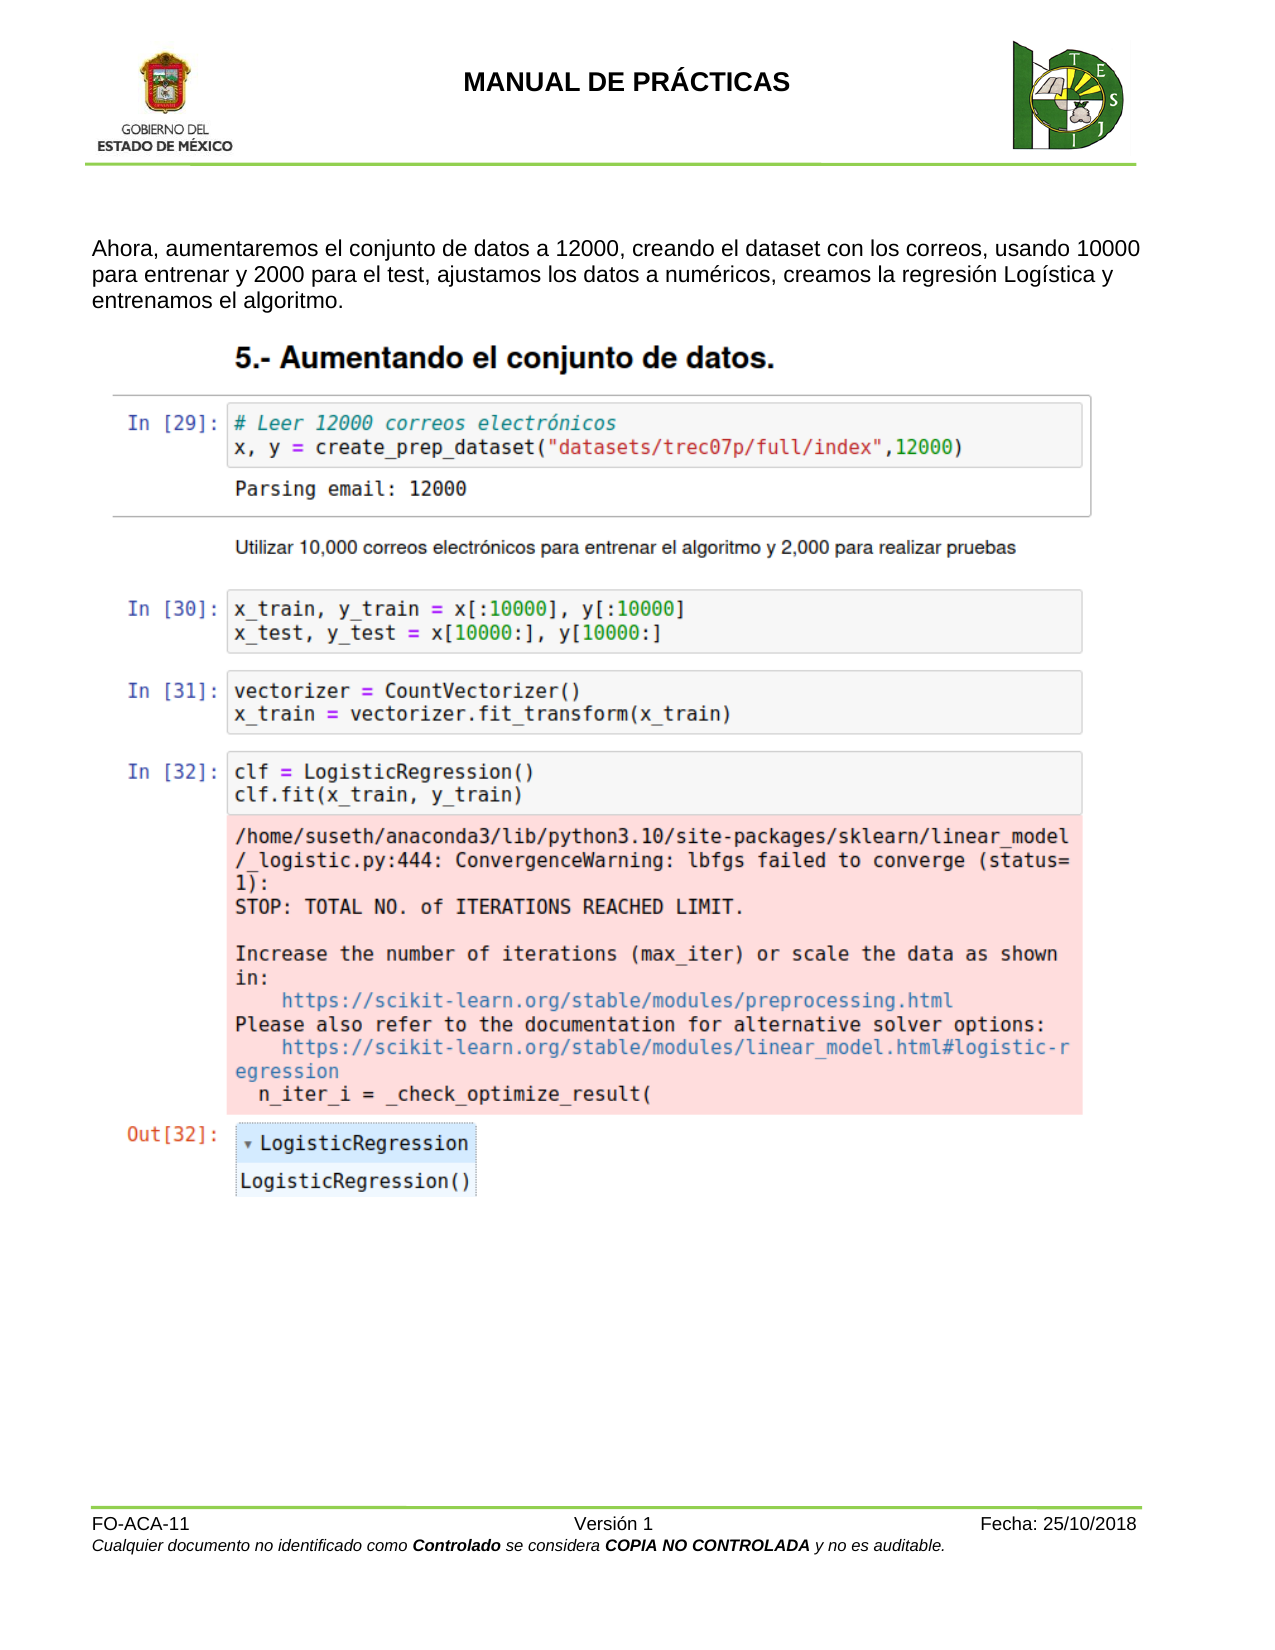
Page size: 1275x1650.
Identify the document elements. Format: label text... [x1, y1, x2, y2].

picture [1012, 40, 1130, 156]
text Ahora, aumentaremos el conjunto de datos a 12000, creando el dataset con los correos, usando 10000 para entrenar y 2000 para el test, ajustamos los datos a numéricos, creamos la regresión Logística y entrenamos el algoritmo. [92, 235, 1177, 1223]
picture [112, 338, 1103, 1197]
picture [89, 41, 235, 160]
